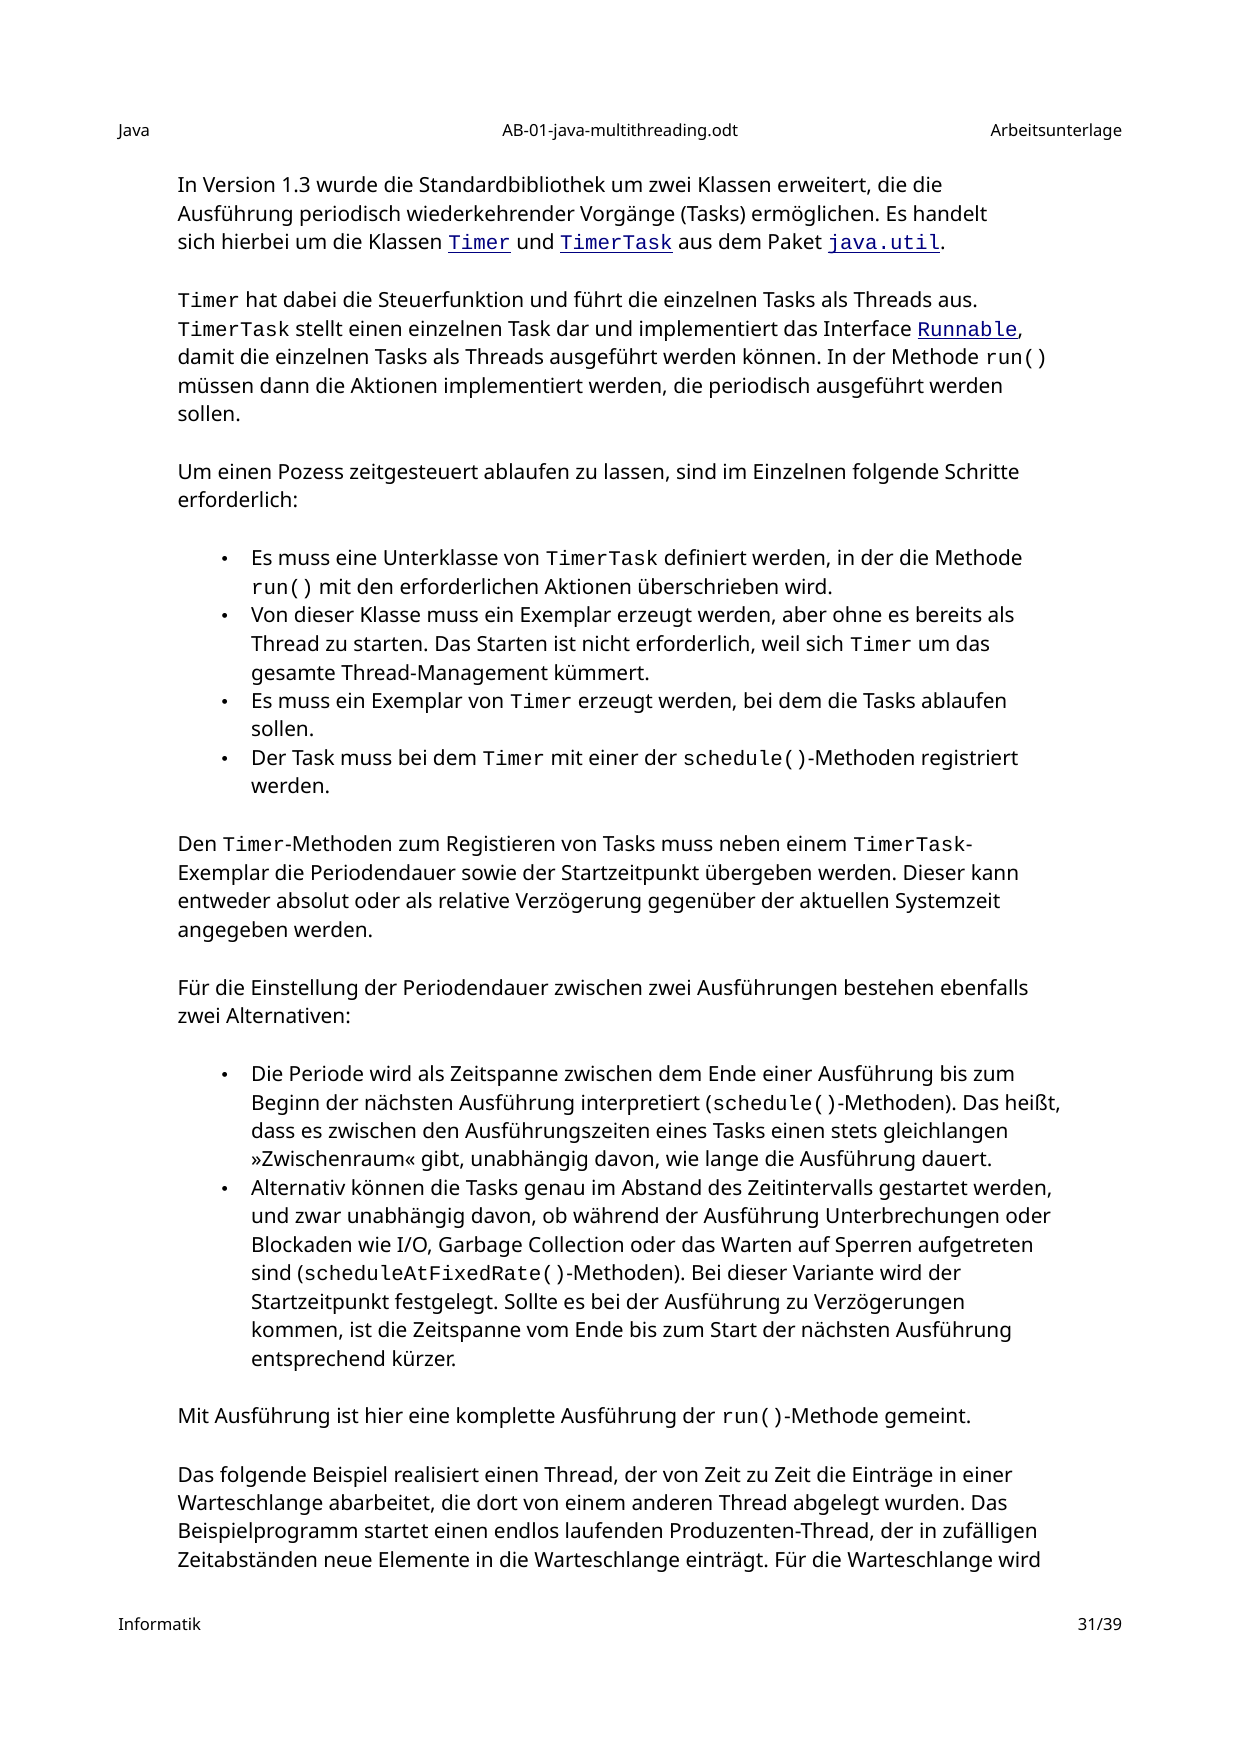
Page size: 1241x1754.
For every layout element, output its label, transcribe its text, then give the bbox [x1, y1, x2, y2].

list Es muss ein Exemplar von Timer erzeugt werden, bei dem die Tasks ablaufen sollen. [221, 686, 1063, 743]
text Mit Ausführung ist hier eine komplette Ausführung der run()-Methode gemeint. [177, 1402, 1063, 1430]
text Um einen Pozess zeitgesteuert ablaufen zu lassen, sind im Einzelnen folgende Schritte erforderlich: [177, 457, 1063, 514]
text Für die Einstellung der Periodendauer zwischen zwei Ausführungen bestehen ebenfalls zwei Alternativen: [177, 973, 1063, 1030]
list Von dieser Klasse muss ein Exemplar erzeugt werden, aber ohne es bereits als Thread zu starten. Das Starten ist nicht erforderlich, weil sich Timer um das gesamte Thread-Management kümmert. [221, 601, 1063, 686]
text Den Timer-Methoden zum Registieren von Tasks muss neben einem TimerTask-Exemplar die Periodendauer sowie der Startzeitpunkt übergeben werden. Dieser kann entweder absolut oder als relative Verzögerung gegenüber der aktuellen Systemzeit angegeben werden. [177, 829, 1063, 943]
text Das folgende Beispiel realisiert einen Thread, der von Zeit zu Zeit die Einträge in einer Warteschlange abarbeitet, die dort von einem anderen Thread abgelegt wurden. Das Beispielprogramm startet einen endlos laufenden Produzenten-Thread, der in zufälligen Zeitabständen neue Elemente in die Warteschlange einträgt. Für die Warteschlange wird [177, 1460, 1063, 1573]
list Der Task muss bei dem Timer mit einer der schedule()-Methoden registriert werden. [221, 743, 1063, 800]
list Es muss eine Unterklasse von TimerTask definiert werden, in der die Methode run() mit den erforderlichen Aktionen überschrieben wird. [221, 543, 1063, 601]
list Alternativ können die Tasks genau im Abstand des Zeitintervalls gestartet werden, und zwar unabhängig davon, ob während der Ausführung Unterbrechungen oder Blockaden wie I/O, Garbage Collection oder das Warten auf Sperren aufgetreten sind (scheduleAtFixedRate()-Methoden). Bei dieser Variante wird der Startzeitpunkt festgelegt. Sollte es bei der Ausführung zu Verzögerungen kommen, ist die Zeitspanne vom Ende bis zum Start der nächsten Ausführung entsprechend kürzer. [221, 1173, 1063, 1372]
text Timer hat dabei die Steuerfunktion und führt die einzelnen Tasks als Threads aus. TimerTask stellt einen einzelnen Task dar und implementiert das Interface Runnable, damit die einzelnen Tasks als Threads ausgeführt werden können. In der Methode run() müssen dann die Aktionen implementiert werden, die periodisch ausgeführt werden sollen. [177, 285, 1063, 428]
list Die Periode wird als Zeitspanne zwischen dem Ende einer Ausführung bis zum Beginn der nächsten Ausführung interpretiert (schedule()-Methoden). Das heißt, dass es zwischen den Ausführungszeiten eines Tasks einen stets gleichlangen »Zwischenraum« gibt, unabhängig davon, wie lange die Ausführung dauert. [221, 1059, 1063, 1173]
text In Version 1.3 wurde die Standardbibliothek um zwei Klassen erweitert, die die Ausführung periodisch wiederkehrender Vorgänge (Tasks) ermöglichen. Es handelt sich hierbei um die Klassen Timer und TimerTask aus dem Paket java.util. [177, 170, 1063, 256]
